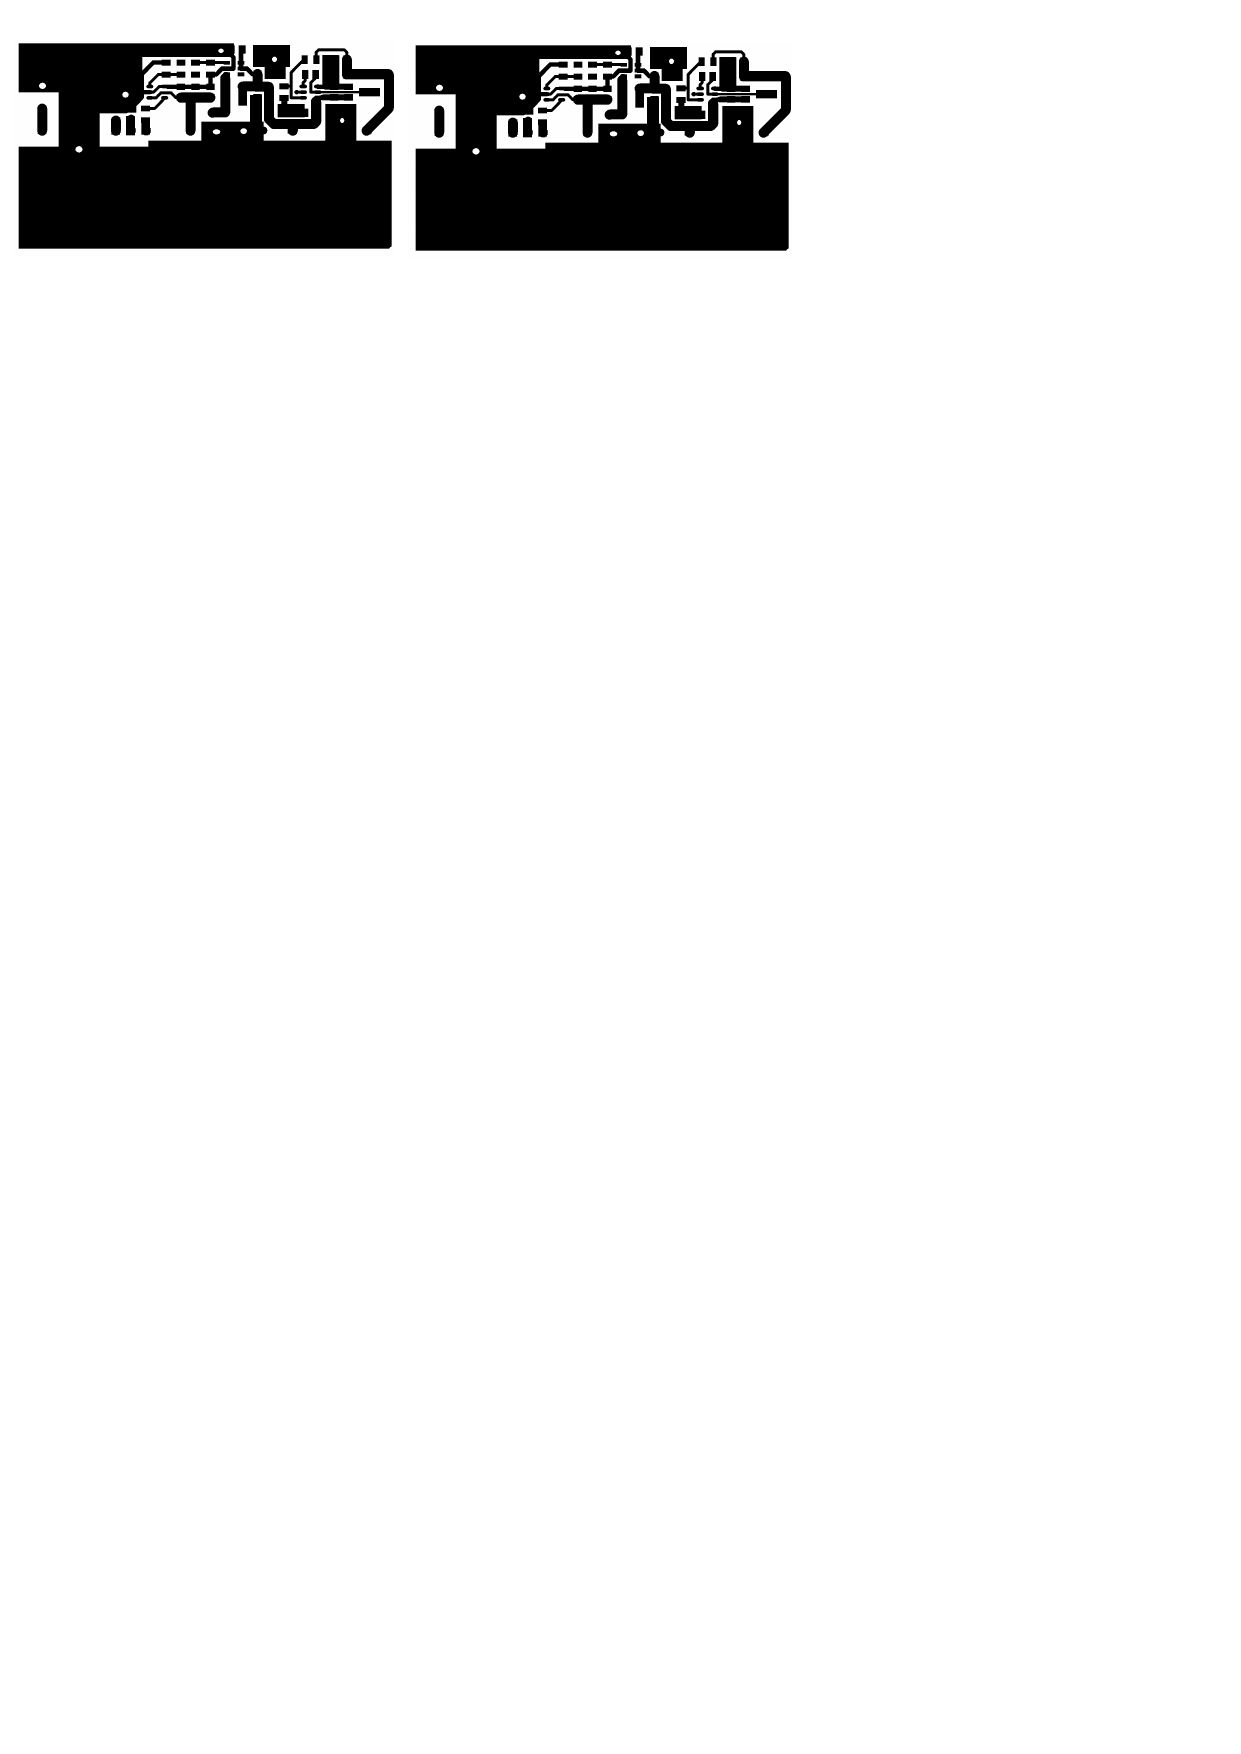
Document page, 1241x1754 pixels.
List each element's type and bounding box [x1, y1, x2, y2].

picture [408, 42, 793, 258]
picture [11, 40, 396, 256]
